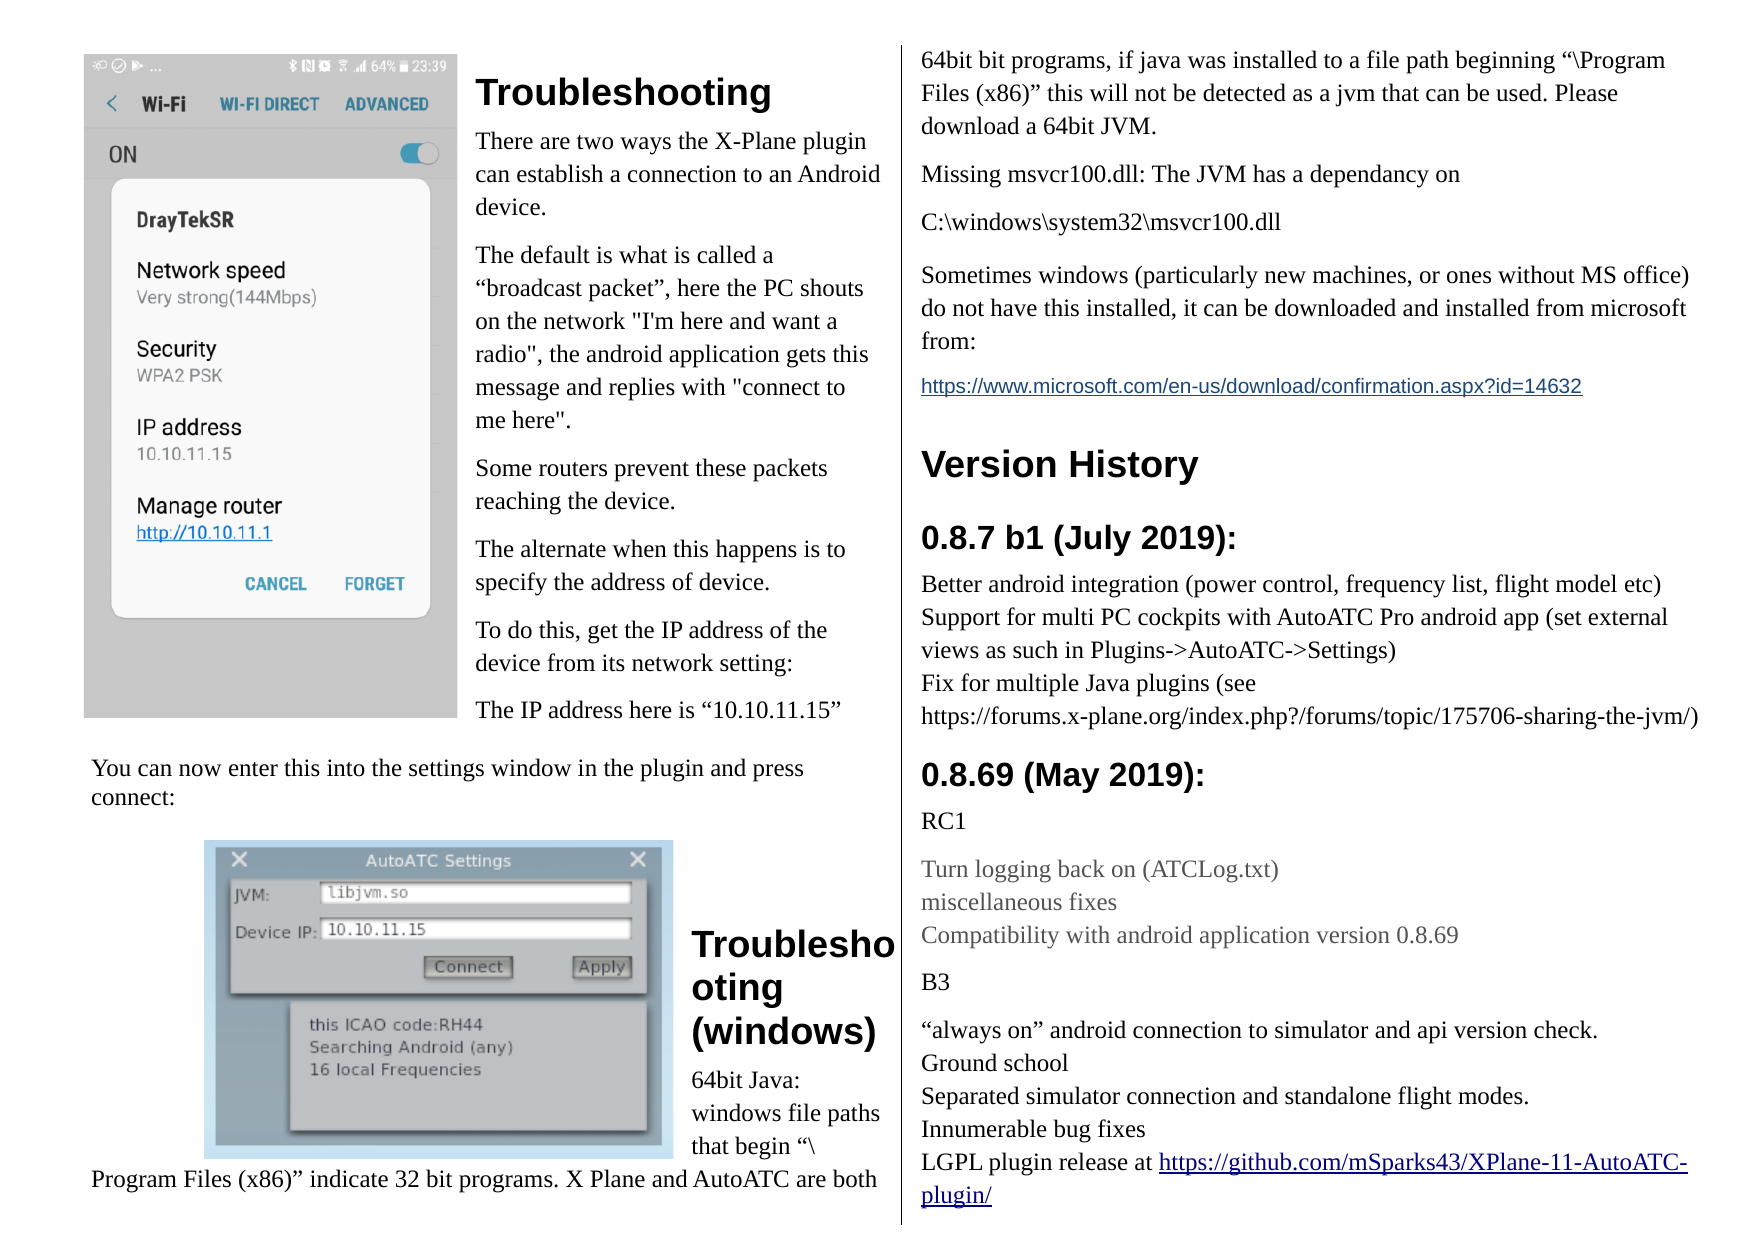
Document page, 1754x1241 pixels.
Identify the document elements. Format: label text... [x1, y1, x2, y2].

subtitle Troubleshooting (windows) [674, 922, 898, 1052]
subtitle 0.8.69 (May 2019): [921, 755, 1738, 793]
text B3 [921, 967, 1720, 996]
text There are two ways the X-Plane plugin can establish a connection to an Android device. [458, 126, 881, 221]
text 64bit Java: windows file paths that begin “\Program Files (x86)” indicate 32 bit programs. X Plane and AutoATC are both [91, 1065, 881, 1193]
text Separated simulator connection and standalone flight modes. [921, 1081, 1720, 1110]
text To do this, get the IP address of the device from its network setting: [458, 615, 881, 676]
text Better android integration (power control, frequency list, flight model etc) [921, 569, 1720, 598]
picture [204, 840, 674, 1159]
text You can now enter this into the settings window in the plugin and press connect: [91, 753, 881, 811]
text Fix for multiple Java plugins (see https://forums.x-plane.org/index.php?/forums/topic/175706-sharing-the-jvm/) [921, 668, 1720, 730]
picture [83, 54, 458, 718]
text ﻿﻿https://www.microsoft.com/en-us/download/confirmation.aspx?id=14632 [921, 374, 1720, 398]
text Sometimes windows (particularly new machines, or ones without MS office) do not have this installed, it can be downloaded and installed from microsoft from: [921, 260, 1720, 355]
subtitle 0.8.7 b1 (July 2019): [921, 518, 1738, 557]
text ﻿C:\windows\system32\msvcr100.﻿dll [921, 207, 1720, 241]
text Some routers prevent these packets reaching the device. [458, 453, 881, 515]
text Ground school [921, 1048, 1720, 1077]
text The default is what is called a “broadcast packet”, here the PC shouts on the network "I'm here and want a radio", the android application gets this message and replies with "connect to me here". [458, 240, 881, 434]
text 64bit bit programs, if java was installed to a file path beginning “\Program Files (x86)” this will not be detected as a jvm that can be used. Please download a 64bit JVM. [921, 45, 1720, 140]
text LGPL plugin release at https://github.com/mSparks43/XPlane-11-AutoATC-plugin/ [921, 1147, 1720, 1209]
text Turn logging back on (ATCLog.txt) miscellaneous fixes Compatibility with android application version 0.8.69 [921, 854, 1720, 948]
text RC1 [921, 806, 1720, 834]
subtitle [91, 922, 204, 1052]
subtitle Version History [921, 441, 1738, 485]
text The IP address here is “10.10.11.15” [91, 696, 881, 724]
text Innumerable bug fixes [921, 1114, 1720, 1143]
text “always on” android connection to simulator and api version check. [921, 1015, 1720, 1044]
text Missing msvcr100.dll: The JVM has a dependancy on [921, 159, 1720, 188]
subtitle Troubleshooting [458, 70, 898, 114]
text The alternate when this happens is to specify the address of device. [458, 534, 881, 596]
text Support for multi PC cockpits with AutoATC Pro android app (set external views as such in Plugins->AutoATC->Settings) [921, 602, 1720, 664]
